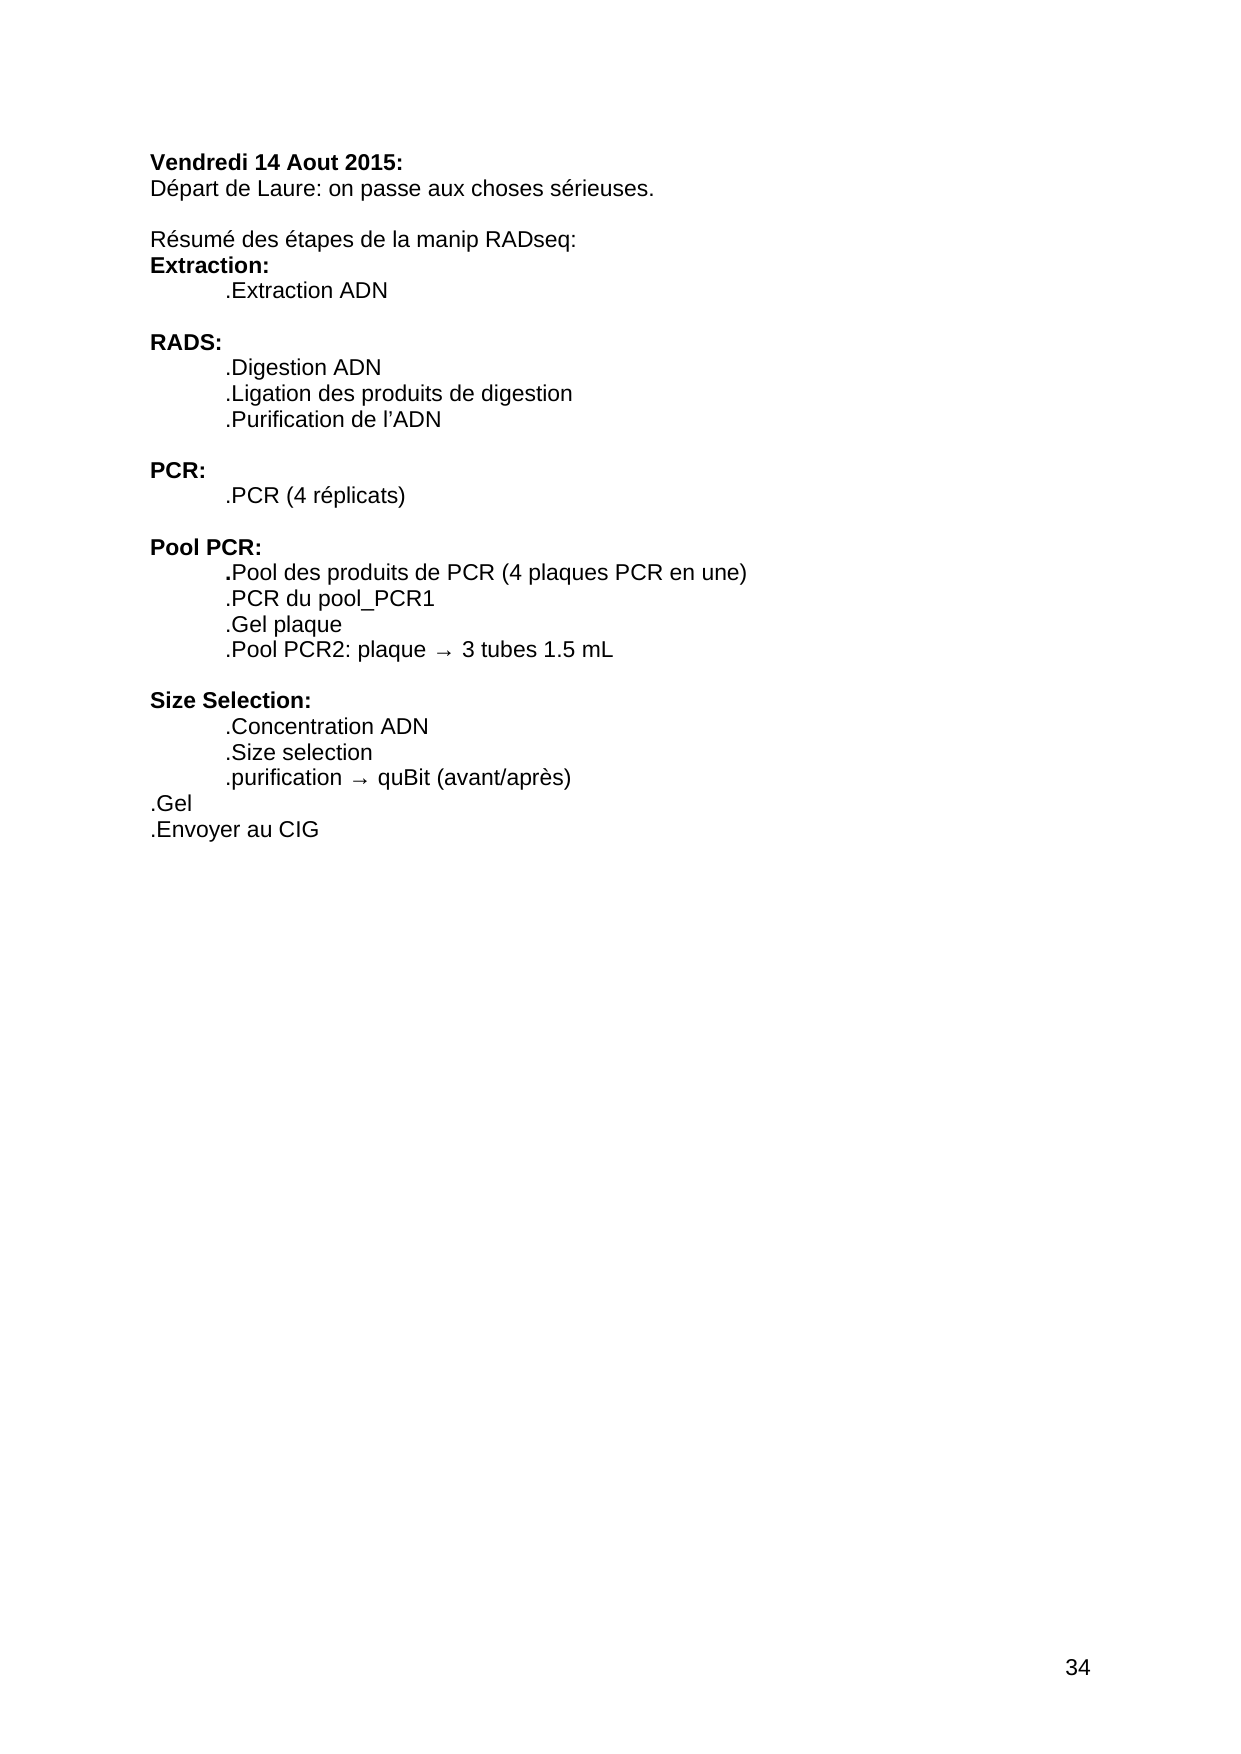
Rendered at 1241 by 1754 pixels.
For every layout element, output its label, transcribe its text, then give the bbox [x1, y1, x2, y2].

text Vendredi 14 Aout 2015: [150, 150, 1091, 176]
text RADS: [150, 329, 1091, 355]
text .Digestion ADN [150, 355, 1091, 381]
text .PCR du pool_PCR1 [150, 586, 1091, 611]
text .PCR (4 réplicats) [150, 483, 1091, 509]
text .Ligation des produits de digestion [150, 381, 1091, 406]
text Pool PCR: [150, 534, 1091, 560]
text PCR: [150, 457, 1091, 483]
text .Gel [150, 791, 1091, 816]
text Size Selection: [150, 688, 1091, 714]
text .Pool PCR2: plaque → 3 tubes 1.5 mL [150, 637, 1091, 662]
text .Envoyer au CIG [150, 816, 1091, 842]
text Départ de Laure: on passe aux choses sérieuses. [150, 176, 1091, 201]
text .Purification de l’ADN [150, 406, 1091, 432]
text .Pool des produits de PCR (4 plaques PCR en une) [150, 560, 1091, 586]
text Résumé des étapes de la manip RADseq: [150, 227, 1091, 252]
text .Size selection [150, 739, 1091, 765]
text .Concentration ADN [150, 714, 1091, 739]
text .Extraction ADN [150, 278, 1091, 304]
text .purification → quBit (avant/après) [150, 765, 1091, 791]
text Extraction: [150, 252, 1091, 278]
text .Gel plaque [150, 611, 1091, 637]
